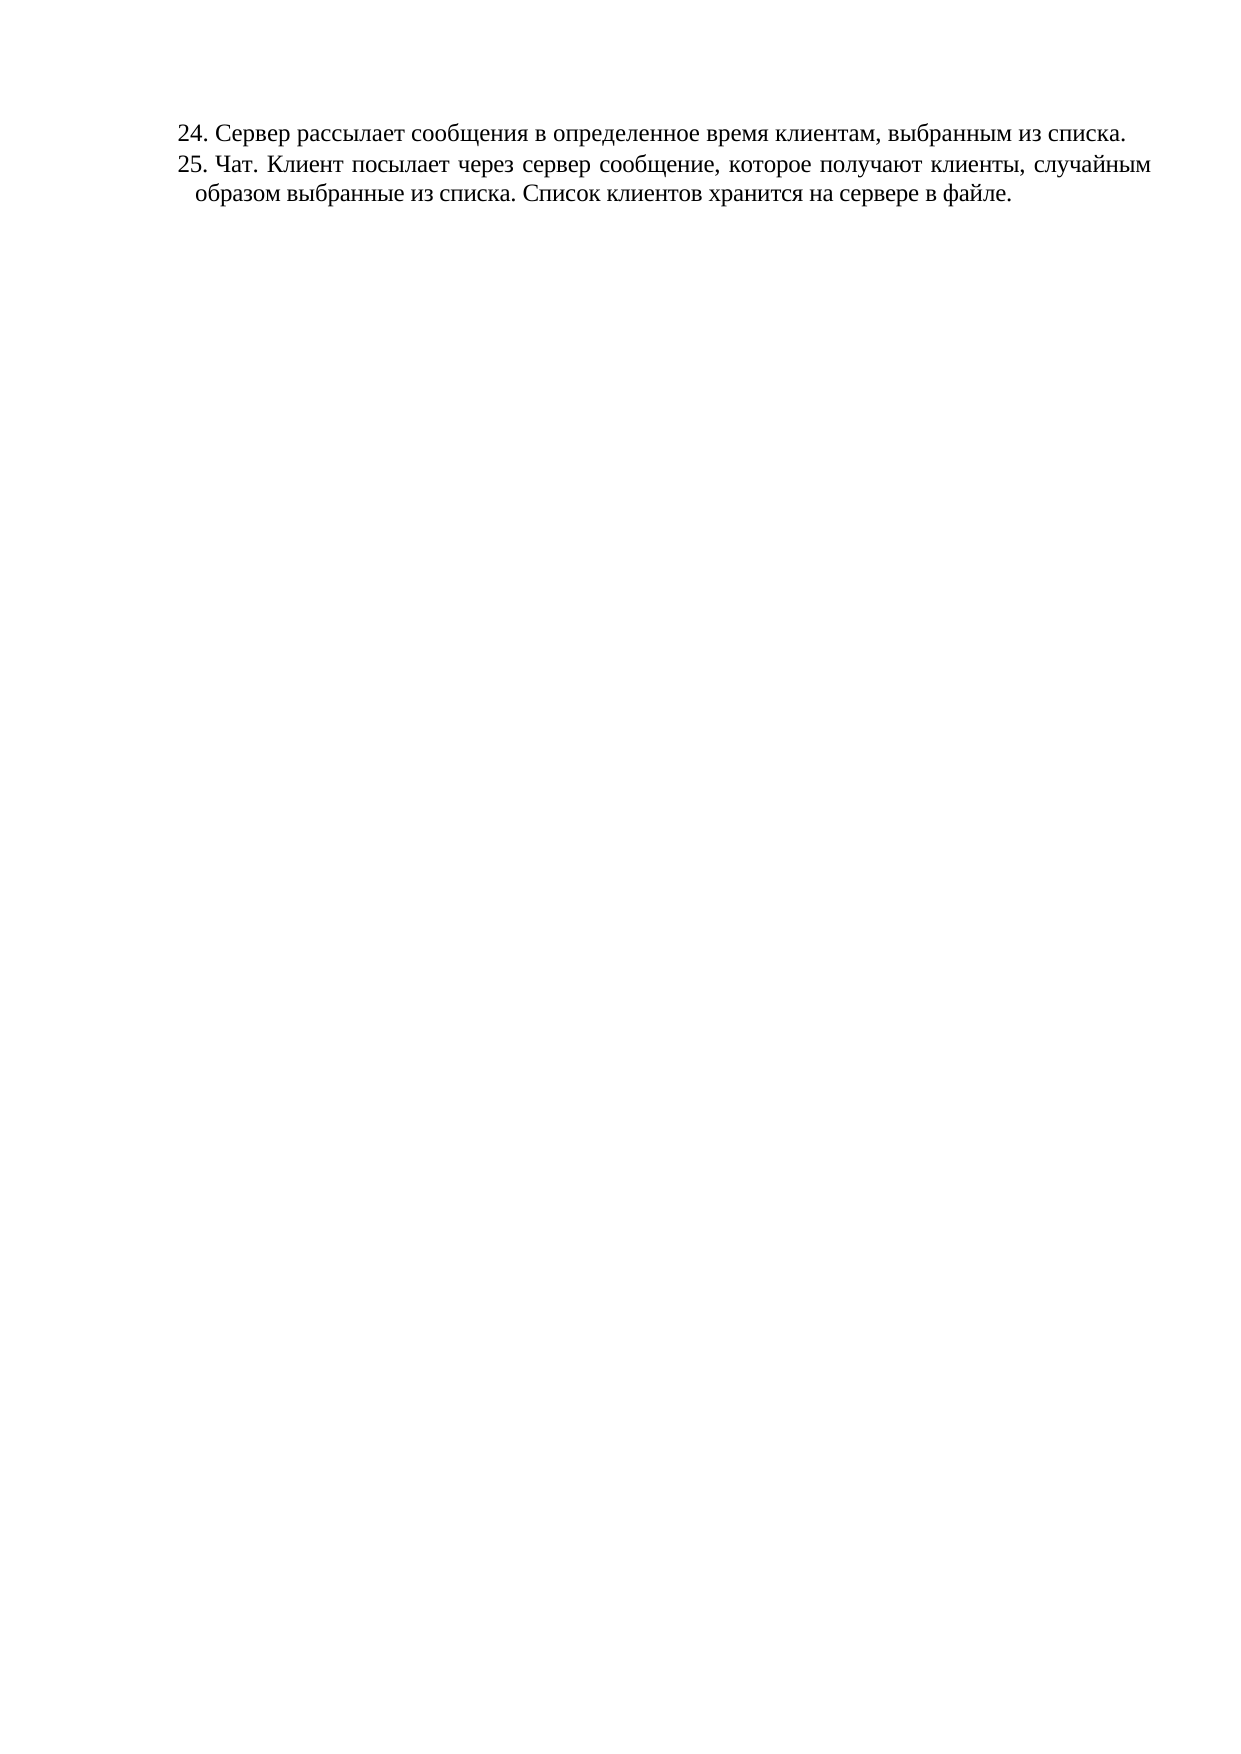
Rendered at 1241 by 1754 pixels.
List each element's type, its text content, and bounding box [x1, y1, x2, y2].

list Сервер рассылает сообщения в определенное время клиентам, выбранным из списка. [177, 118, 1152, 147]
list Чат. Клиент посылает через сервер сообщение, которое получают клиенты, случайным образом выбранные из списка. Список клиентов хранится на сервере в файле. [177, 149, 1152, 206]
